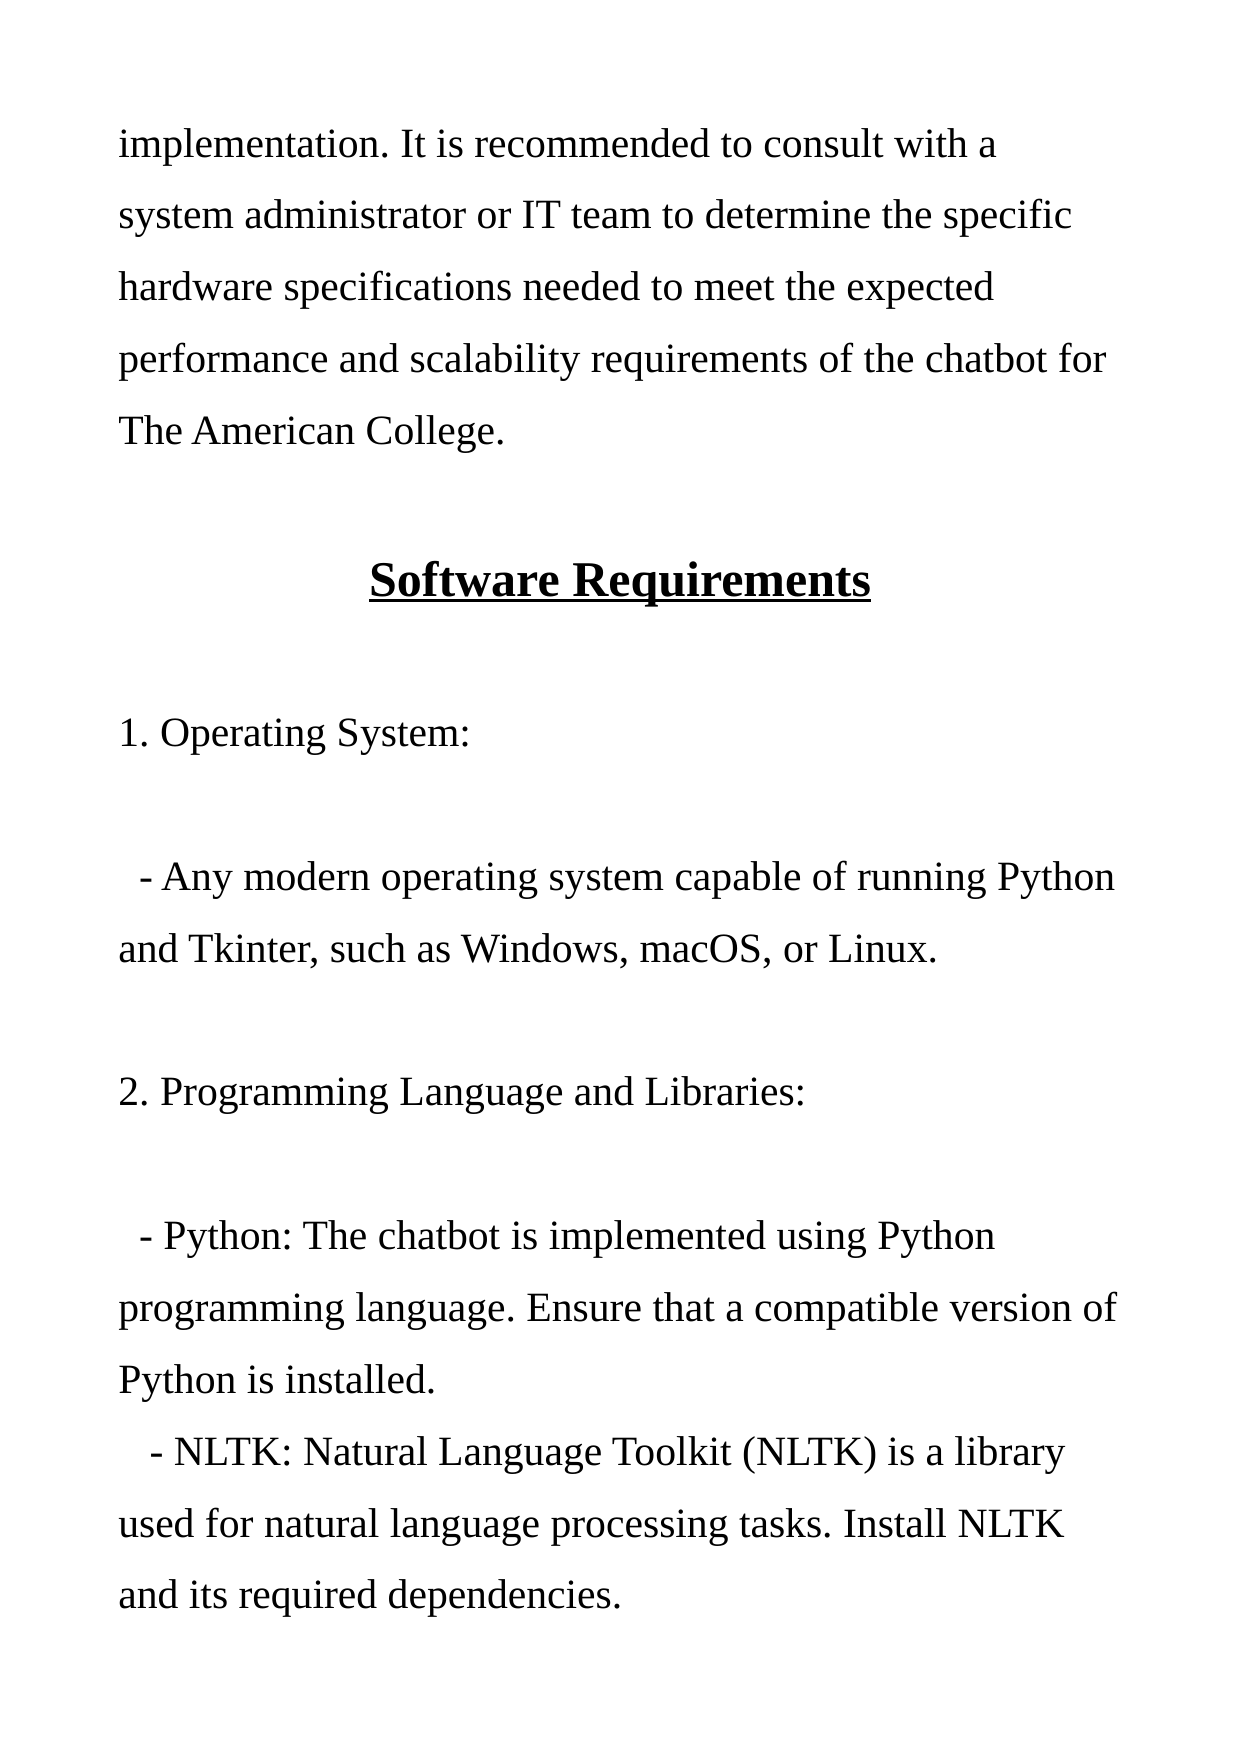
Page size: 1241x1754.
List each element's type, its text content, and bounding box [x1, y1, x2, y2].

text Software Requirements [118, 549, 1122, 607]
text - Python: The chatbot is implemented using Python programming language. Ensure that a compatible version of Python is installed. [118, 1211, 1122, 1402]
text 2. Programming Language and Libraries: [118, 1067, 1122, 1115]
text - Any modern operating system capable of running Python and Tkinter, such as Windows, macOS, or Linux. [118, 851, 1122, 971]
text - NLTK: Natural Language Toolkit (NLTK) is a library used for natural language processing tasks. Install NLTK and its required dependencies. [118, 1426, 1122, 1618]
text implementation. It is recommended to consult with a system administrator or IT team to determine the specific hardware specifications needed to meet the expected performance and scalability requirements of the chatbot for The American College. [118, 118, 1122, 453]
text 1. Operating System: [118, 707, 1122, 755]
